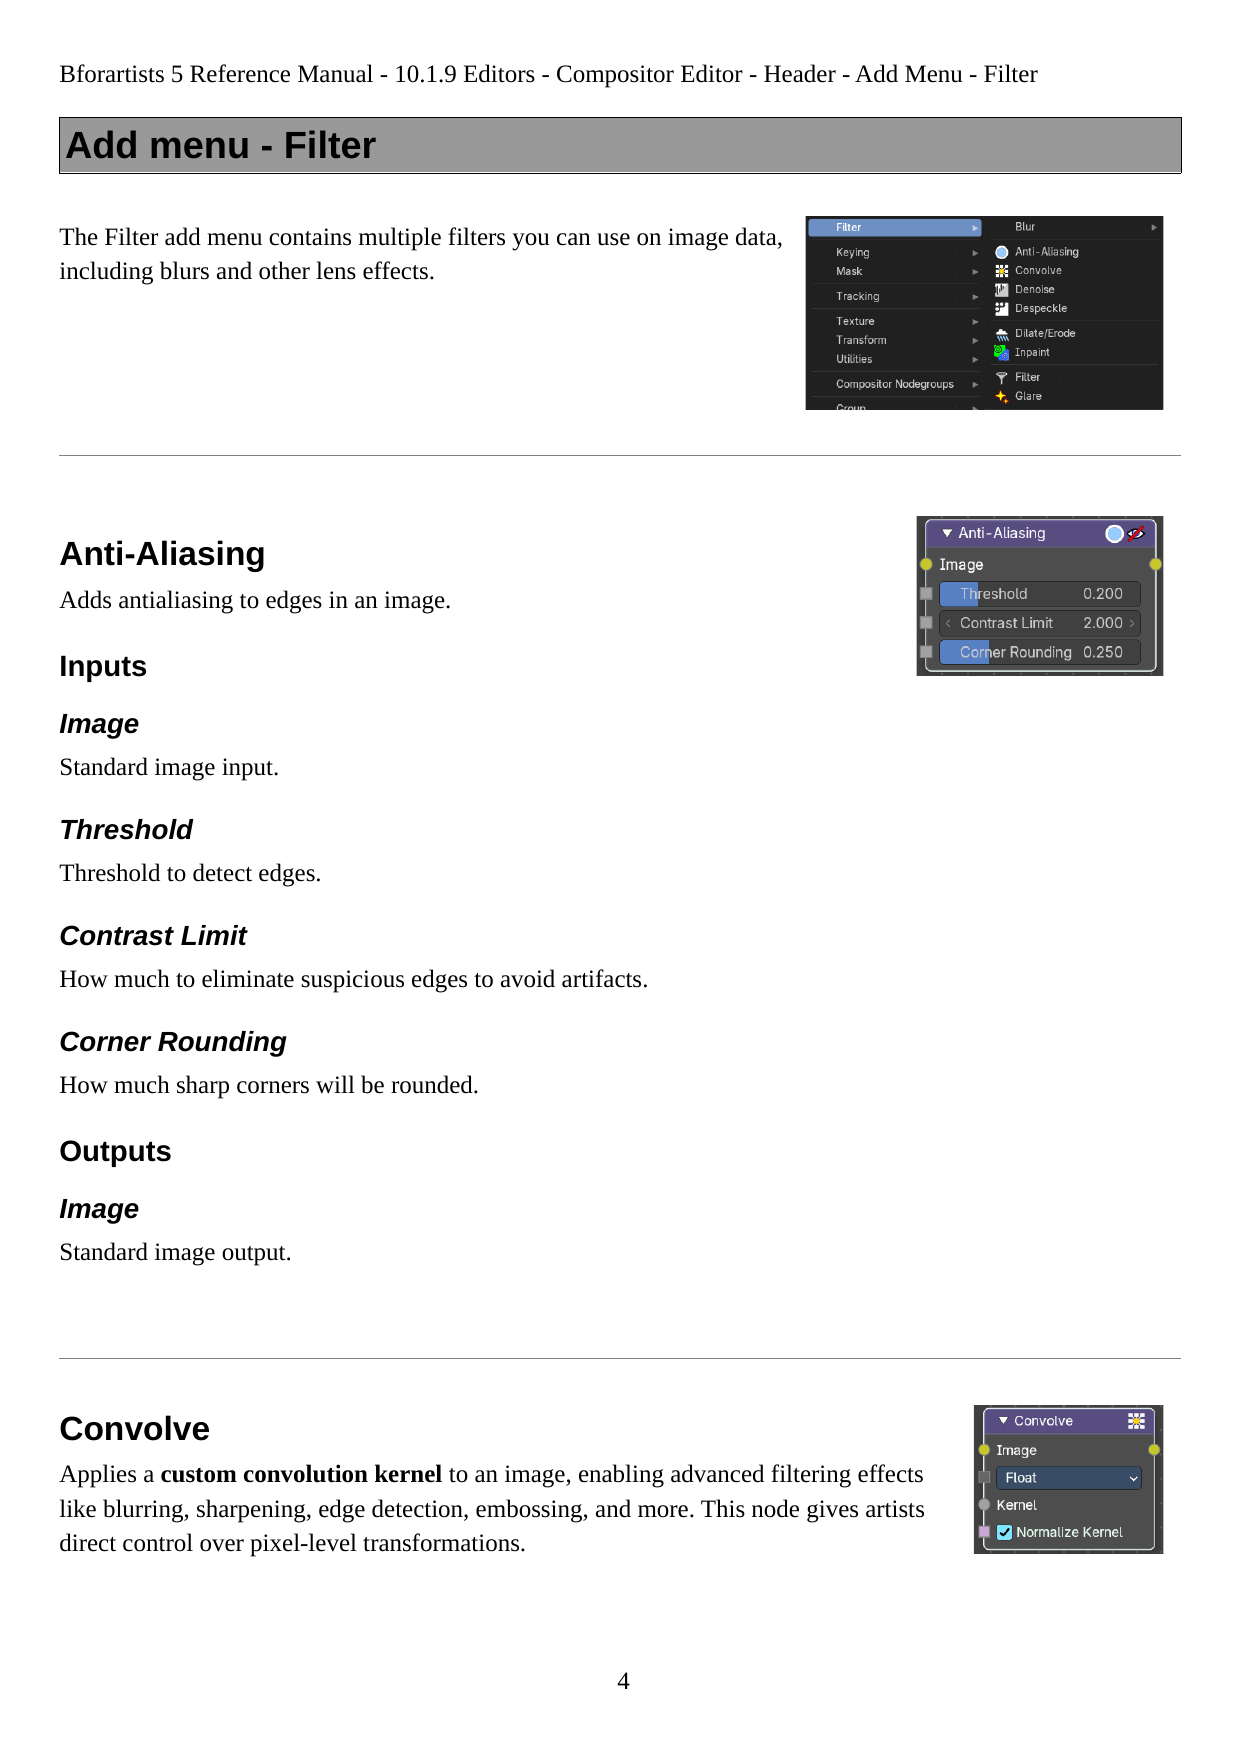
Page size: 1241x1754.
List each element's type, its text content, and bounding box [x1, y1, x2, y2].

subtitle Threshold [59, 814, 1181, 846]
text Threshold to detect edges. [59, 858, 1181, 887]
text Standard image input. [59, 752, 1181, 781]
text Adds antialiasing to edges in an image. [59, 585, 916, 614]
text How much to eliminate suspicious edges to avoid artifacts. [59, 964, 1181, 993]
subtitle Corner Rounding [59, 1026, 1181, 1057]
text How much sharp corners will be rounded. [59, 1070, 1181, 1099]
text Applies a custom convolution kernel to an image, enabling advanced filtering effects like blurring, sharpening, edge detection, embossing, and more. This node gives artists direct control over pixel-level transformations. [59, 1459, 1181, 1557]
subtitle Anti-Aliasing [59, 534, 916, 573]
subtitle Contrast Limit [59, 920, 1181, 952]
subtitle Convolve [59, 1408, 973, 1447]
subtitle Image [59, 708, 1181, 740]
subtitle [1164, 1408, 1181, 1447]
subtitle [1164, 534, 1181, 573]
text The Filter add menu contains multiple filters you can use on image data, including blurs and other lens effects. [59, 222, 805, 285]
text Standard image output. [59, 1237, 1181, 1266]
subtitle Inputs [59, 649, 1181, 683]
picture [973, 1405, 1164, 1554]
subtitle Image [59, 1192, 1181, 1224]
table_header Add menu - Filter [60, 118, 1181, 172]
subtitle Outputs [59, 1134, 1181, 1167]
picture [805, 216, 1164, 410]
picture [916, 516, 1164, 676]
